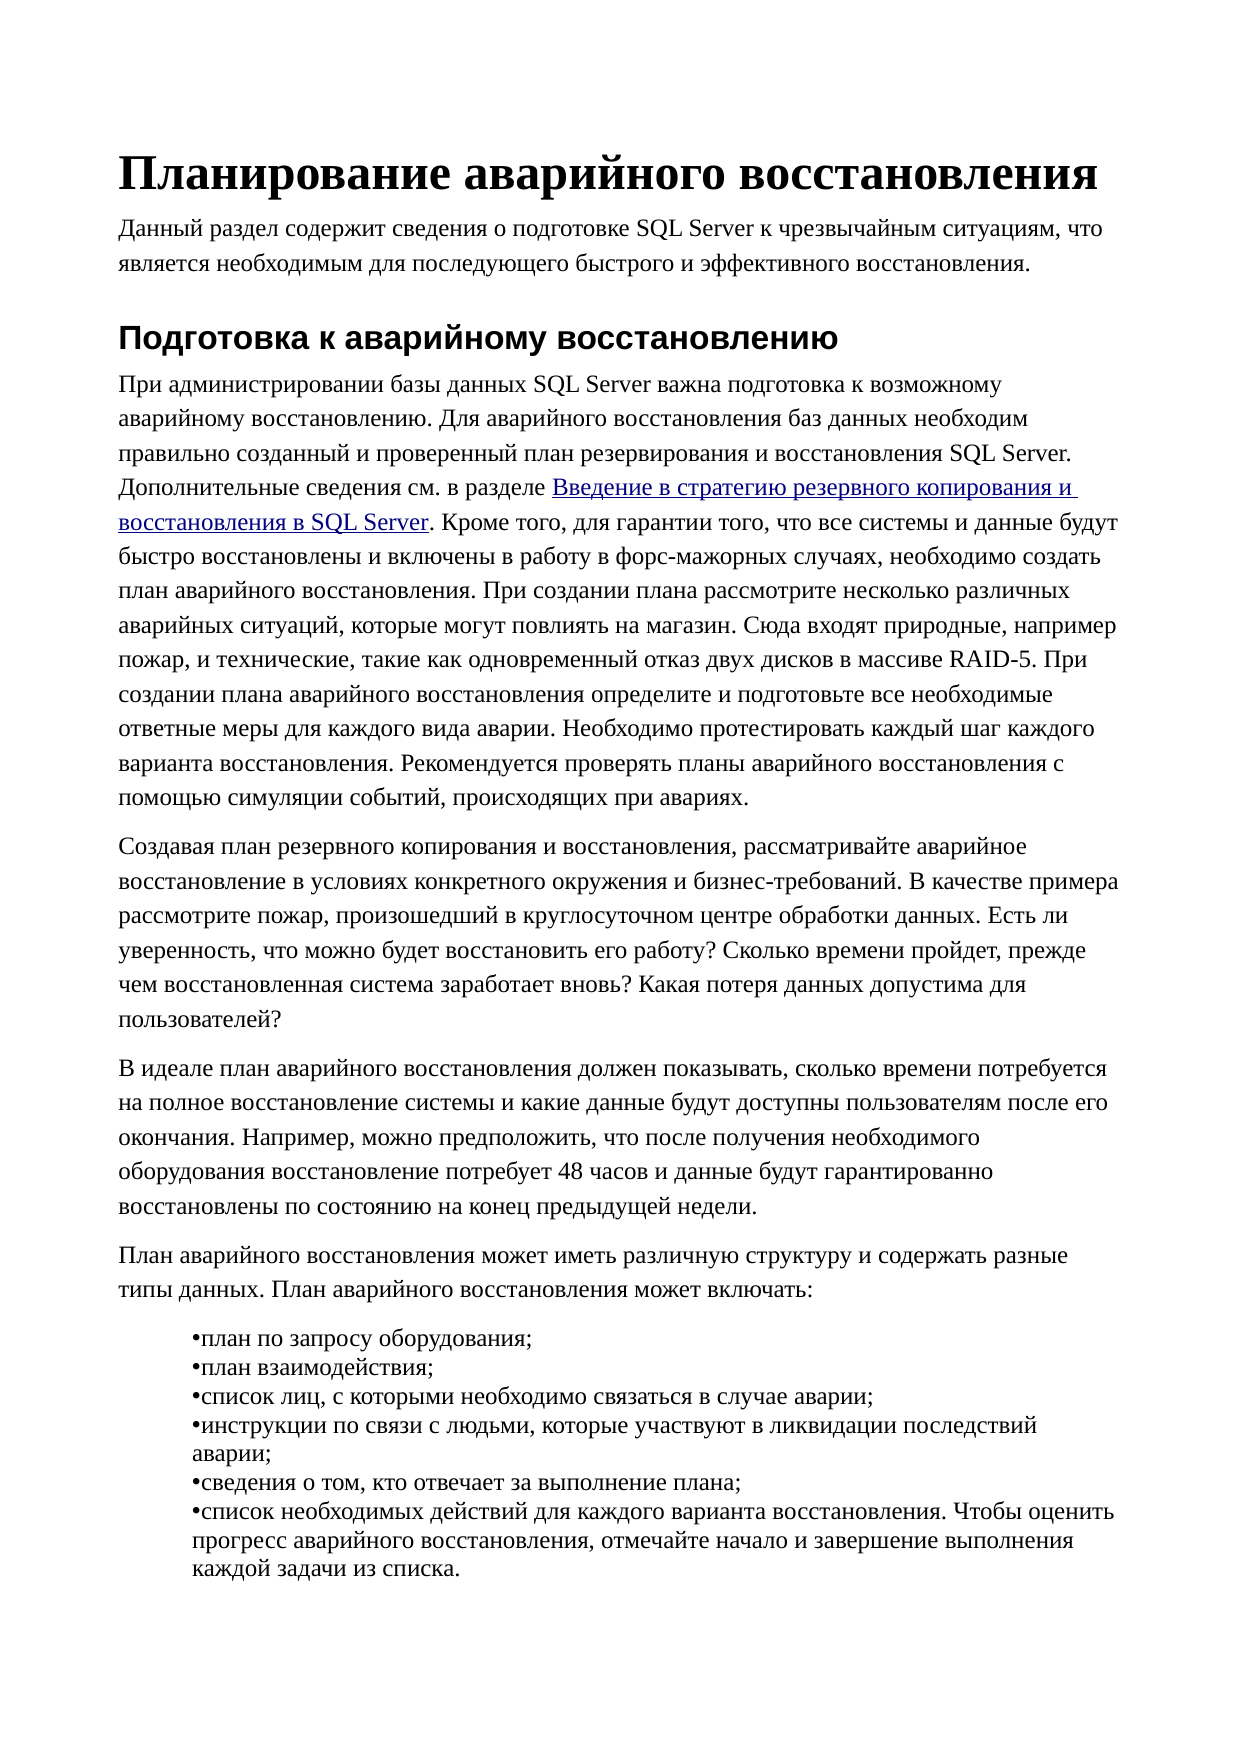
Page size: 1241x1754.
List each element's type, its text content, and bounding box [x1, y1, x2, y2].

text Данный раздел содержит сведения о подготовке SQL Server к чрезвычайным ситуациям, что является необходимым для последующего быстрого и эффективного восстановления. [118, 213, 1122, 276]
list план по запросу оборудования; [118, 1323, 1122, 1352]
list список необходимых действий для каждого варианта восстановления. Чтобы оценить прогресс аварийного восстановления, отмечайте начало и завершение выполнения каждой задачи из списка. [118, 1496, 1122, 1582]
text В идеале план аварийного восстановления должен показывать, сколько времени потребуется на полное восстановление системы и какие данные будут доступны пользователям после его окончания. Например, можно предположить, что после получения необходимого оборудования восстановление потребует 48 часов и данные будут гарантированно восстановлены по состоянию на конец предыдущей недели. [118, 1053, 1122, 1219]
subtitle Планирование аварийного восстановления [118, 143, 1122, 201]
list сведения о том, кто отвечает за выполнение плана; [118, 1467, 1122, 1496]
list план взаимодействия; [118, 1352, 1122, 1381]
subtitle Подготовка к аварийному восстановлению [118, 317, 1122, 356]
text Создавая план резервного копирования и восстановления, рассматривайте аварийное восстановление в условиях конкретного окружения и бизнес-требований. В качестве примера рассмотрите пожар, произошедший в круглосуточном центре обработки данных. Есть ли уверенность, что можно будет восстановить его работу? Сколько времени пройдет, прежде чем восстановленная система заработает вновь? Какая потеря данных допустима для пользователей? [118, 831, 1122, 1033]
list список лиц, с которыми необходимо связаться в случае аварии; [118, 1381, 1122, 1410]
text При администрировании базы данных SQL Server важна подготовка к возможному аварийному восстановлению. Для аварийного восстановления баз данных необходим правильно созданный и проверенный план резервирования и восстановления SQL Server. Дополнительные сведения см. в разделе Введение в стратегию резервного копирования и восстановления в SQL Server. Кроме того, для гарантии того, что все системы и данные будут быстро восстановлены и включены в работу в форс-мажорных случаях, необходимо создать план аварийного восстановления. При создании плана рассмотрите несколько различных аварийных ситуаций, которые могут повлиять на магазин. Сюда входят природные, например пожар, и технические, такие как одновременный отказ двух дисков в массиве RAID-5. При создании плана аварийного восстановления определите и подготовьте все необходимые ответные меры для каждого вида аварии. Необходимо протестировать каждый шаг каждого варианта восстановления. Рекомендуется проверять планы аварийного восстановления с помощью симуляции событий, происходящих при авариях. [118, 369, 1122, 811]
list инструкции по связи с людьми, которые участвуют в ликвидации последствий аварии; [118, 1410, 1122, 1467]
text План аварийного восстановления может иметь различную структуру и содержать разные типы данных. План аварийного восстановления может включать: [118, 1240, 1122, 1303]
